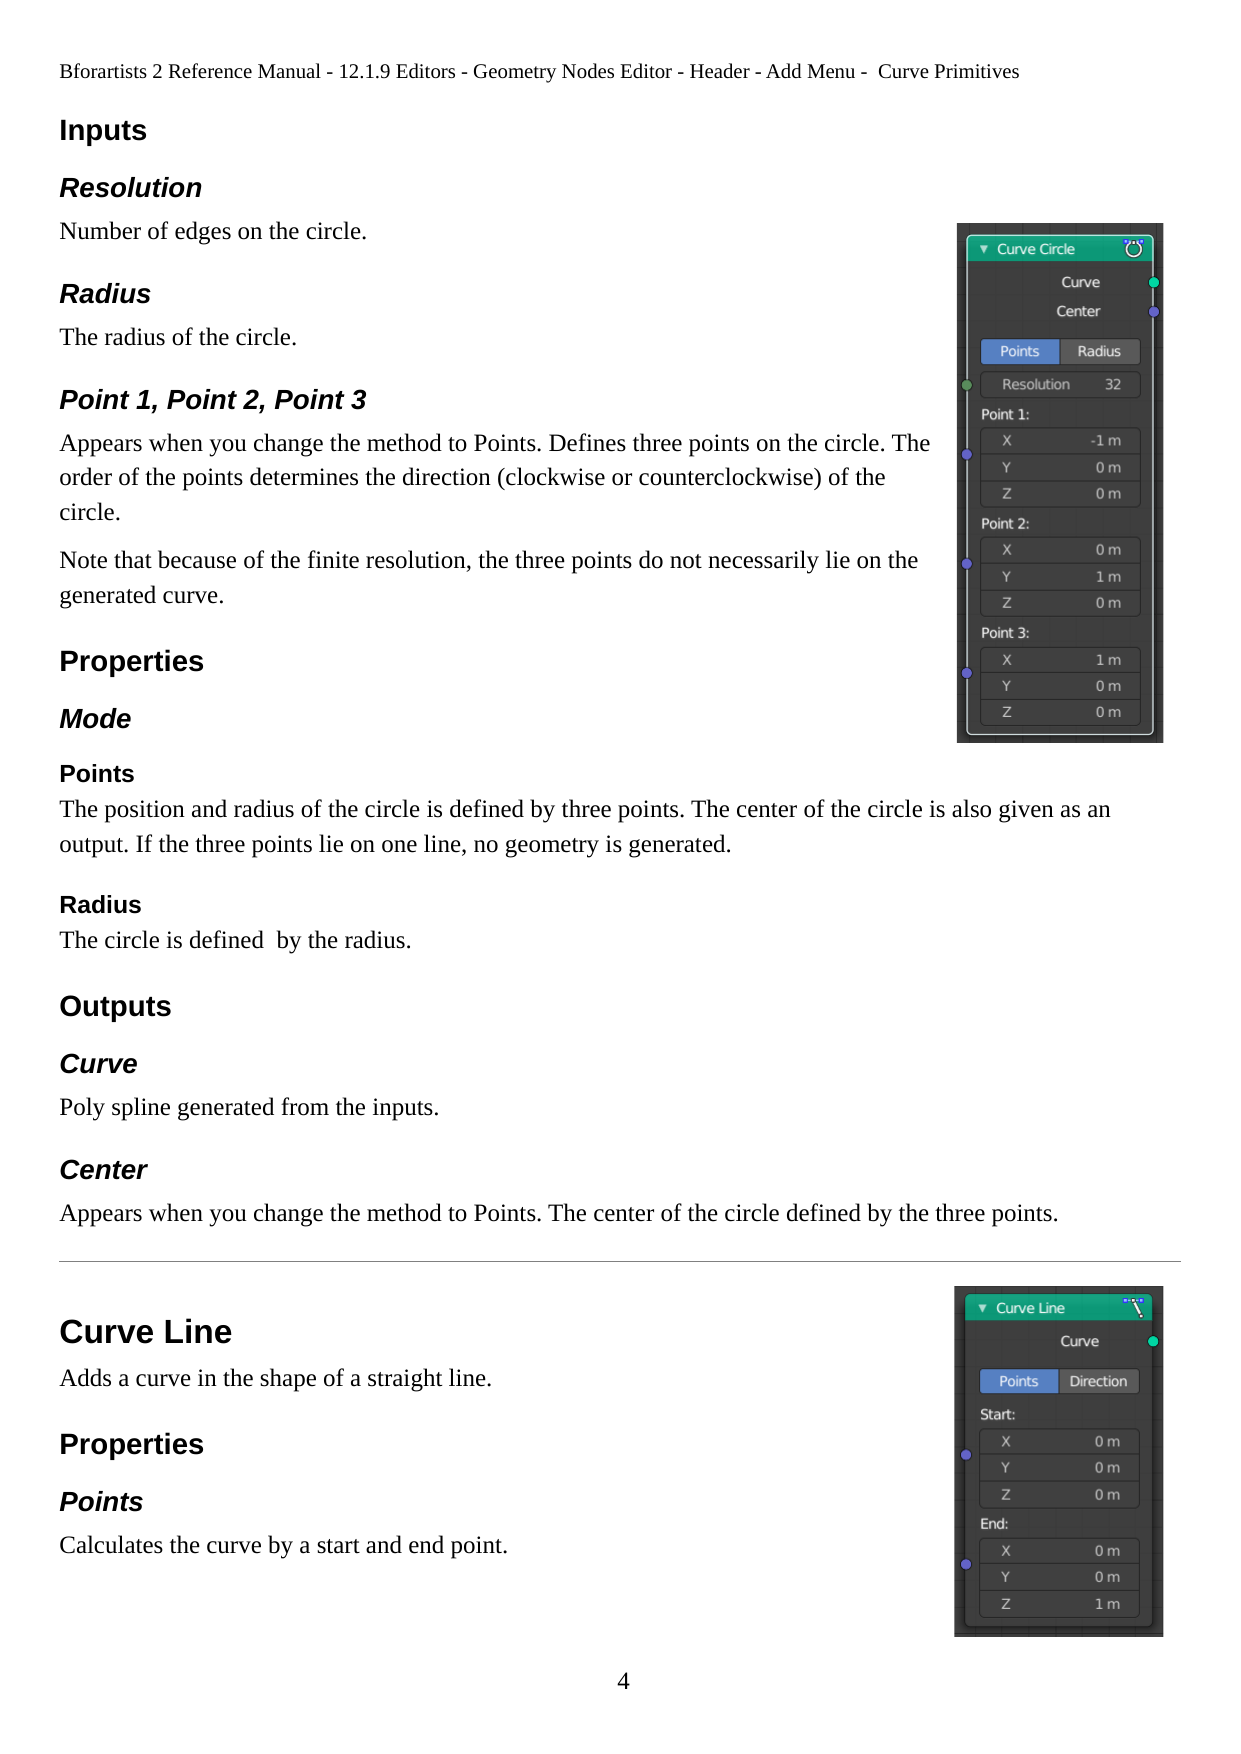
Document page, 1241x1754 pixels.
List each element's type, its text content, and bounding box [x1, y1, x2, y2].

subtitle Points [59, 1485, 954, 1517]
subtitle Properties [59, 644, 956, 677]
subtitle [1164, 1427, 1181, 1460]
subtitle Properties [59, 1427, 954, 1460]
subtitle [1164, 1312, 1181, 1350]
subtitle [1164, 644, 1181, 677]
text Calculates the curve by a start and end point. [59, 1530, 954, 1558]
subtitle Mode [59, 702, 956, 734]
subtitle Radius [59, 277, 956, 309]
text The position and radius of the circle is defined by three points. The center of the circle is also given as an output. If the three points lie on one line, no geometry is generated. [59, 794, 1181, 857]
subtitle [1164, 702, 1181, 734]
subtitle [1164, 1485, 1181, 1517]
subtitle Outputs [59, 989, 1181, 1022]
text The circle is defined by the radius. [59, 925, 1181, 954]
subtitle Radius [59, 890, 1181, 919]
text Appears when you change the method to Points. Defines three points on the circle. The order of the points determines the direction (clockwise or counterclockwise) of the circle. [59, 428, 956, 525]
subtitle Center [59, 1153, 1181, 1185]
subtitle Point 1, Point 2, Point 3 [59, 383, 956, 415]
picture [956, 223, 1164, 743]
subtitle Inputs [59, 113, 1181, 146]
subtitle [1164, 383, 1181, 415]
text The radius of the circle. [59, 322, 956, 350]
subtitle Resolution [59, 171, 1181, 203]
subtitle Curve [59, 1047, 1181, 1079]
subtitle Points [59, 759, 1181, 788]
text Note that because of the finite resolution, the three points do not necessarily lie on the generated curve. [59, 546, 956, 609]
text Number of edges on the circle. [59, 216, 1181, 244]
picture [954, 1286, 1164, 1637]
text Poly spline generated from the inputs. [59, 1092, 1181, 1121]
text Adds a curve in the shape of a straight line. [59, 1363, 954, 1392]
subtitle [1164, 277, 1181, 309]
text Appears when you change the method to Points. The center of the circle defined by the three points. [59, 1198, 1181, 1226]
subtitle Curve Line [59, 1312, 954, 1350]
